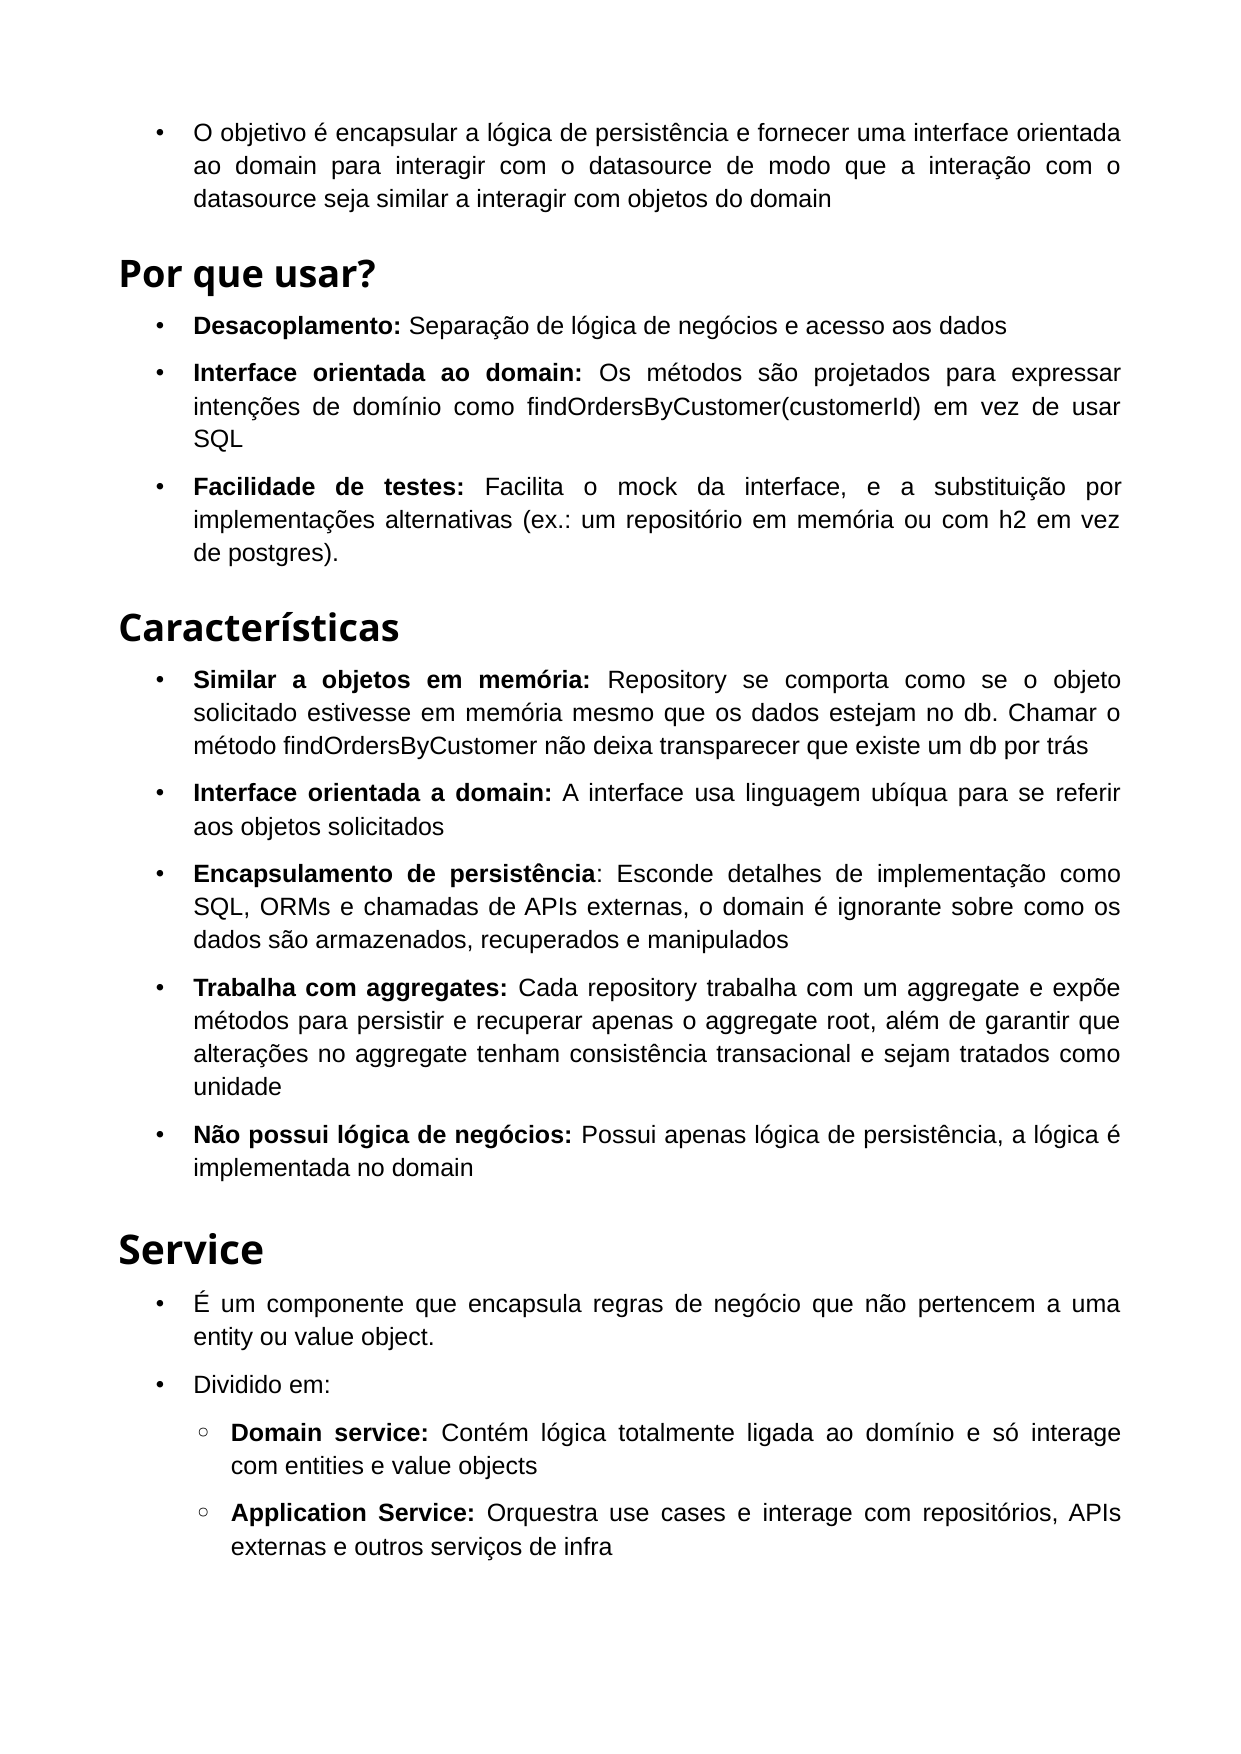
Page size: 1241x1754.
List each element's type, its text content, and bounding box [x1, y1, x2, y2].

list Similar a objetos em memória: Repository se comporta como se o objeto solicitado estivesse em memória mesmo que os dados estejam no db. Chamar o método findOrdersByCustomer não deixa transparecer que existe um db por trás [156, 664, 1122, 759]
list Desacoplamento: Separação de lógica de negócios e acesso aos dados [156, 311, 1122, 339]
list Não possui lógica de negócios: Possui apenas lógica de persistência, a lógica é implementada no domain [156, 1119, 1122, 1181]
list Interface orientada a domain: A interface usa linguagem ubíqua para se referir aos objetos solicitados [156, 778, 1122, 840]
list Application Service: Orquestra use cases e interage com repositórios, APIs externas e outros serviços de infra [193, 1498, 1122, 1560]
list Facilidade de testes: Facilita o mock da interface, e a substituição por implementações alternativas (ex.: um repositório em memória ou com h2 em vez de postgres). [156, 472, 1122, 567]
list Dividido em: [156, 1370, 1122, 1399]
subtitle Características [118, 600, 1122, 652]
list Domain service: Contém lógica totalmente ligada ao domínio e só interage com entities e value objects [193, 1418, 1122, 1479]
list O objetivo é encapsular a lógica de persistência e fornecer uma interface orientada ao domain para interagir com o datasource de modo que a interação com o datasource seja similar a interagir com objetos do domain [156, 118, 1122, 213]
subtitle Por que usar? [118, 246, 1122, 298]
list É um componente que encapsula regras de negócio que não pertencem a uma entity ou value object. [156, 1289, 1122, 1351]
list Trabalha com aggregates: Cada repository trabalha com um aggregate e expõe métodos para persistir e recuperar apenas o aggregate root, além de garantir que alterações no aggregate tenham consistência transacional e sejam tratados como unidade [156, 973, 1122, 1101]
subtitle Service [118, 1221, 1122, 1277]
list Interface orientada ao domain: Os métodos são projetados para expressar intenções de domínio como findOrdersByCustomer(customerId) em vez de usar SQL [156, 358, 1122, 453]
list Encapsulamento de persistência: Esconde detalhes de implementação como SQL, ORMs e chamadas de APIs externas, o domain é ignorante sobre como os dados são armazenados, recuperados e manipulados [156, 859, 1122, 954]
